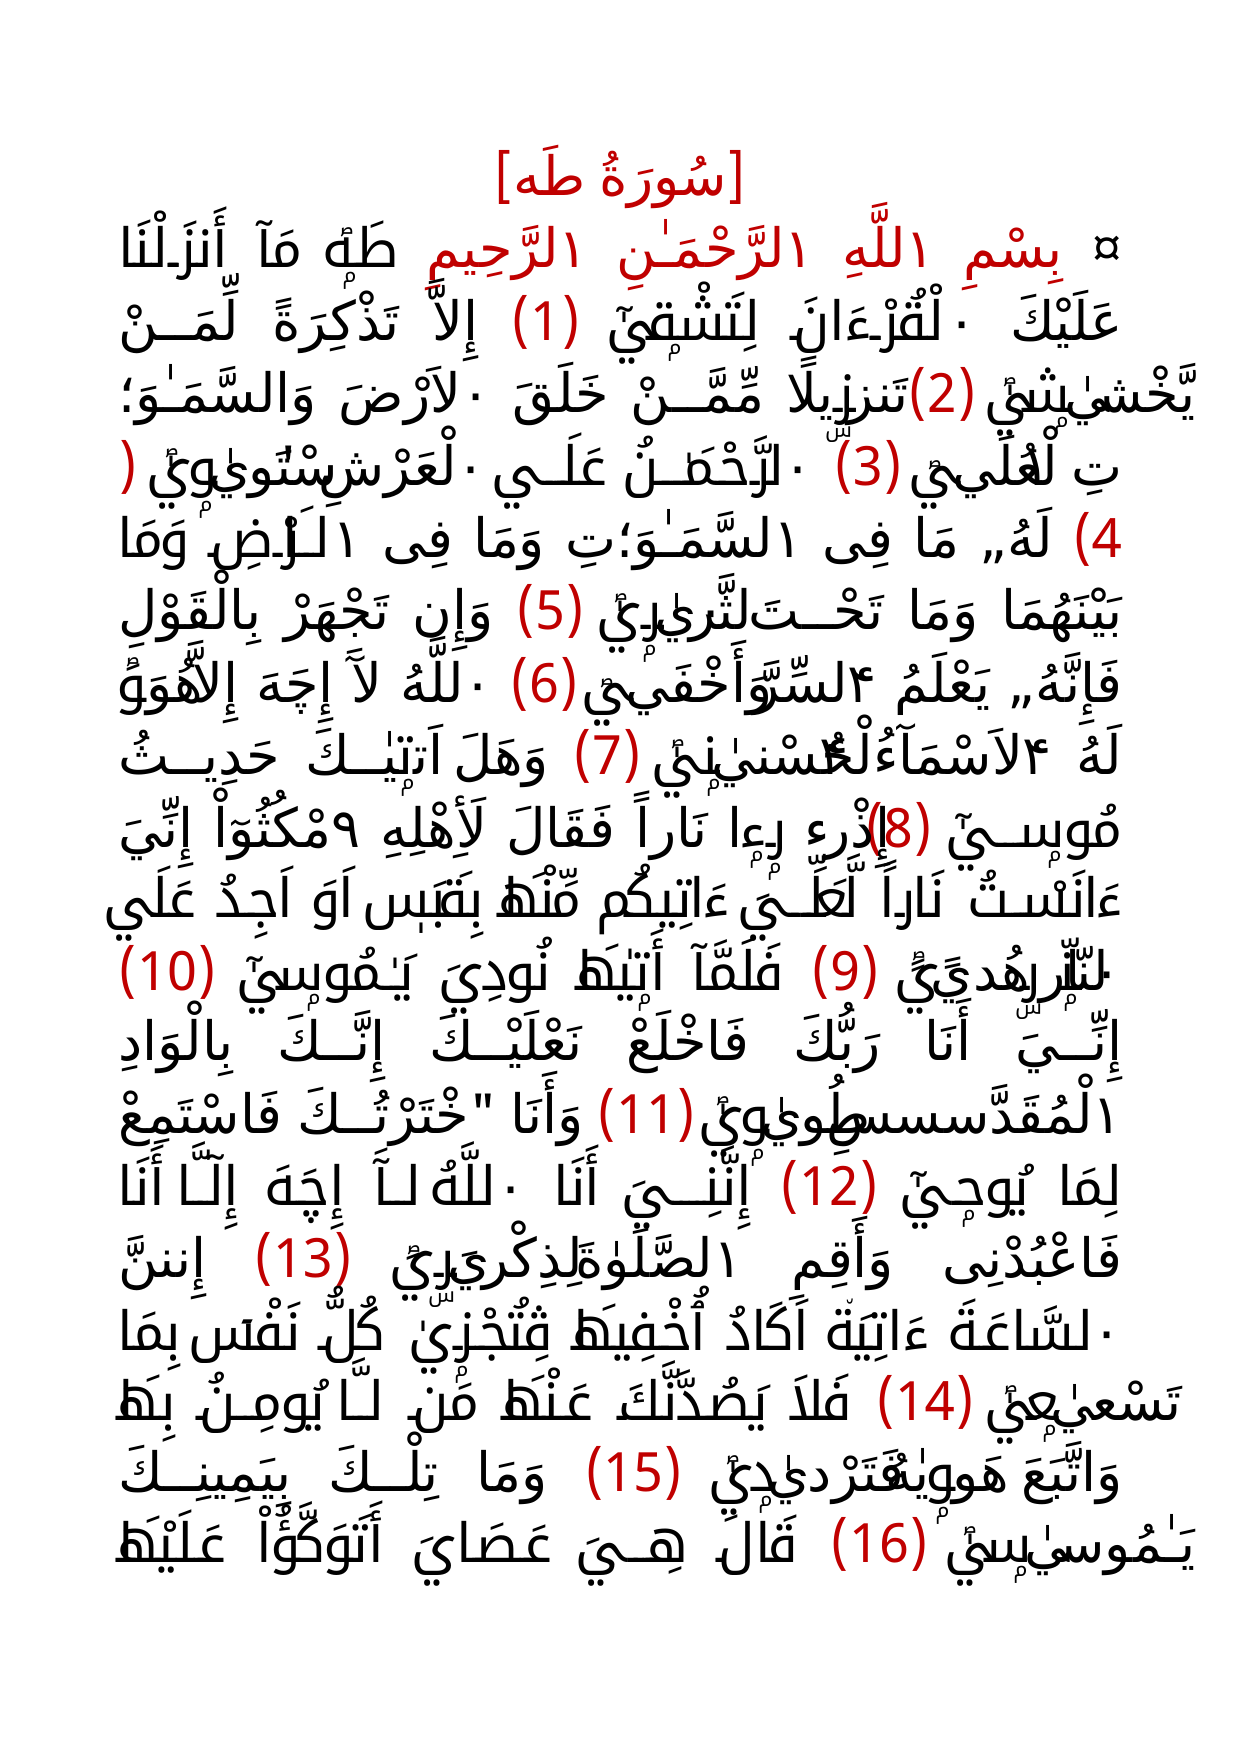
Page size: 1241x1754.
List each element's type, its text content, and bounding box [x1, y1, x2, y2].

text ¤ بِسْمِ ۱للَّهِ ۱لرَّحْمَـٰنِ ۱لرَّحِيمِ طَهۭؐ مَآ أَنزَلْنَا عَلَيْكَ ۰لْقُرْءَانَ لِتَشْقۭيٰٓ (1) إِلاَّ تَذْكِرَةً لِّمَــنْ يَّخْشۭيٰؐ (2) تَنزۣيلًا مِّمَّــنْ خَلَقَ ۰لاَرْضَ وَالسَّمَـٰوَ؛تِ ۱لْعُلَيؐ (3) ۰لرَّحْمَـٰــنُ عَلَــي ۰لْعَرْشِ 'سْتَوۭيٰؐ (4) لَهُ„ مَا فِى ۱لسَّمَـٰوَ؛تِ وَمَا فِى ۱لاَرْضِ وَمَا بَيْنَهُمَا وَمَا تَحْــتَ ۰لثَّرۭيٰؐ (5) وَإِن تَجْهَرْ بِالْقَوْلِ فَإِنَّهُ„ يَعْلَمُ ۴لسِّرَّ وَأَخْفَيؐ (6) ۰للَّهُ لآَ إِچَهَ إِلاَّ هُوَؐ لَهُ ۴لاَسْمَآءُ ۴لْحُسْنۭيٰؐ (7) وَهَلَ اَتۭيٰــكَ حَدِيــثُ مُوسۭــيٰٓ (8) إِذْ رۭءۭا نَاراً فَقَالَ لَأِهْلِهِ ۹مْكُثُوٓاْ إِنِّيَ ءَانَسْــتُ نَاراً لَّعَلِّــيَ ءَاتِيكُم مِّنْهَا بِقَبَسٖ اَوَ اَجِدُ عَلَي ۰لنّۭارۣ هُديًؐ (9) فَلَمَّآ أَتۭيٰهَا نُودِيَ يَـٰمُوسۭيٰٓ (10) إِنِّــيَ أَنَا رَبُّكَ فَاخْلَعْ نَعْلَيْــكَ إِنَّــكَ بِالْوَادِ ۱لْمُقَدَّسسسِ طُوۭيٰؐ (11) وَأَنَا "خْتَرْتُــكَ فَاسْتَمِعْ لِمَا يُوحۭيٰٓ (12) إِنَّنِــيَ أَنَا ۰للَّهُ لآَ إِچَهَ إِلٓاَّ أَنَا فَاعْبُدْنِى وَأَقِمِ ۱لصَّلَوٰةَ لِذِكْرۣيَؐ (13) إِنننَّ ۰لسَّاعَةَ ءَاتِيَة٘ اَكَادُ ٱُخْفِيهَا ڤِتُجْزۭيٰ كُلُّ نَفْسٙ بِمَا تَسْعۭيٰؐ (14) فَلاَ يَصُدَّنَّكَ عَنْهَا مَن لاَّ يُومِـنُ بِهَا وَاتَّبَعَ هَوۭيٰهُ فَتَرْدۭيٰؐ (15) وَمَا تِلْــكَ بِيَمِينِــكَ يَـٰمُوسۭيٰؐ (16) قَالَ هِــيَ عَصَايَ أَتَوَكَّؤُاْ عَلَيْهَا وَأَهُشُّ بِهَا عَلَيٰ غَنَمِى وَلِيَ فِيهَا مَـَٔارۣبُ ٱُخْرۭيٰؐ (17) قَالَ أَلْقِهَا يَـٰمُوسۭيٰؐ (18) فَأَلْقۭيٰهَا فَإِذَا هِــيَ حَيَّةٌ تَسْعۭيٰؐ (19) قَالَ خُذْهَا وَلاَ تَخَفْ سَنُعِيدُهَا سِيرَتَهَا ۰لاُولۭيٰؐ (20) وَاضْمُمْ يَدَكَ إِلَــيٰ جَنَاحِــكَ تَخْرُجْ بَيْضَآءَ مِــنْ غَيْرۣ سُوٓءٖ —ايَةٗ ۷خْرۭيٰ (21) لِنُرۣيَــكَ مِــنَ —ايَـٰتِنَا ۰لْكُبْرَيؐ (22) "ذْهَــبِ اِلَيٰ فِرْعَوْنَ إِنَّهُ„ طَغۭيٰؐ (23) قَالَ رَبِّ 'شْرَحْ لِى صَدْرۣى (24) وَيَسِّرْ لِيَ أَمْرۣى (25) وَاحْلُــلْ عُقْدَةً مِّن لِّسَانِى (26) يَفْقَهُواْ قَوْلِى (27) وَاجْعَـل لِّى وَزۣيراً مِّــنَ اَهْلِى (28) هَـٰرُونَ أَخِىؐ (29) ۹شْدُدْ بِهِ“ أَزْرۣى (30) وَأَشْرۣكْهُ فِىٓ أَمْرۣى (31) كَىْ نُسَبِّحَــكَ كَثِيراً (32) وَنَذْكُرَكككَ كَثِيراٗ (33) اِنَّكَ كُنتَ بِنَا بَصِيراًؐ (34) ® قَالَ قَدُ ۷وتِيتَ سُؤْلَــكَ يَـٰمُوسۭيٰؐ (35) وَلَقَدْ مَنَنَّـا عَلَيْــكَ مَرَّةٗ ۷خْرۭيٰٓ (36) إِذَ اَوْحَيْنَآ إِلَـيٰٓ ٱُمِّــكَ مَا يُوحۭيٰٓ (37) أَنِ 'قْذِفِيهِ فِى ۱لتَّابُوتِ فَاقْذِفِيهِ فِى ۱لْيَمﱢّؐ فَلْيُلْقِهِ ۱لْيَمُّ بِالسَّاحِلِ يَاخُذْهُ عَدُوٌّ لِّى وَعَدُوٌّ لَّهُؐ, وَأَلْقَيْتُ عَلَيْــكَ مَحَبَّةً مِّنِّى (38) وَلِتُصْنَعَ عَلَيٰ عَيْنِيَ (39) إِذْ تَمْشِىٓ ٱُخْتُكَ فَتَقُولُ هَــلَ اَدُلُّكُمْ عَلَيٰ مَنْ يَّكْفُلُهُؐ, فَرَجَعْنَـٰكَ إِلَـيٰٓ ٱُمِّــكَ كَىْ تَقَرَّ عَيْنُهَا وَلاَ تَحْزَنَؐ وَقَتَلْتَ نَفْساً فَنَجَّيْنَـٰــكَ مِــنَ ۰لْغَمِّ وَفَتَنَّـٰــكَ فُتُوناًؐ فَلَبِثْتَ سِنِينَ فِىٓ أَهْــلۣ مَدْيَنَ ثُمَّ جِيؔتَ عَلَــيٰ قَدَرٍ يَـٰمُوسۭيٰؐ (40) وَاصْطَنَعْتُــكَ لِنَفْسِيَؐ "ذْهَبَ اَنتَ وَأَخُوكَ بِـَٔايَـٰتِى وَلاَ تَنِيَا فِى ذِكْرۣيَؐ (41) "ذْهَبَآ إِلَيٰ فِرْعَوْنَ إِنَّهُ„ طَغۭيٰ (42) فَقُولاَ لَهُ„ قَوْلًا لَّيِّناً لَّعَلَّهُ„ يَتَذَكَّرُ أَوْ يَخْشۭيٰؐ (43) قَالاَ رَبَّنَآ إِنَّنَا نَخَافُ أَنْ يَّفْرُطَ عَلَيْنَآ أَوَ اَنْ يَّطْغۭيٰؐ (44) قَالَ لاَ تَخَافَآ إِنَّنِى مَعَكُمَآ أَسْمَعُ وَأَرۭيٰؐ (45) فَاتِيَـٰهُ فَقُولآَ إِنَّا رَسُولاَ رَبِّكَ فَأَرْسِــلْ مَعَنَا بَنِىٓ إِسْرَآءِيلَ وَلاَ تُعَذِّبْهُمْ قَدْ جِيؔنَـٰــكَ بِـَٔايَةٍ مِّن رَّبِّــكَؐ وَالسَّچَمُ عَلَيٰ مَنِ 'تَّبَعَ ۰لْهُدۭيٰٓؐ (46) إِنَّا قَدُ ۷وحِيَ إِلَيْنَآ أَنَّ ۰لْعَذَابَ عَلَيٰ مَن كَذَّبَ وَتَوَلّۭيٰؐ (47) قَالَ فَمَن رَّبُّكُمَا يَـٰمُوسۭيٰؐ (48) قَالَ رَبُّنَا ۰ﻟـذِىٓ أَعْطۭــيٰ كُــلَّ شَيْءٖ خَلْقَهُ„ ثُمَّ هَدۭيٰؐ (49) قَالَ فَمَا بَالُ ۴لْقُرُونِ ۱لاُولۭيٰؐ (50) قَالَ عِلْمُهَا عِندَ رَبِّى فِى كِتَـٰبٍؐ لاَّ يَضِلُّ رَبِّى وَلاَ يَنسَيؐ (51) ۰ﻟ﮲ جَعَــلَ لَكُمُ ۴لاَرْضضضَ مِهَـٰداً وَسَلَــكَ لَكُمْ فِيهَا سُبُلًا وَأَنزَلَ مِــنَ ۰لسَّمَآءِ مَآءًؐ فَأَخْرَجْنَا بِهِ“ أَزْوَ؛جاً مِّن نَّبَاتٍ شَتّۭيٰؐ (52) كُلُواْ وَارْعَوَاْ اَنْعَـٰمَكُمُؐ; إِنَّ فِى ذَ؛لِــكَ ءَلاَيَـٰتٍ لُءِّوْلِى ۱لنُّهۭيٰؐ (53) © مِنْهَا خَلَقْنَـٰكُمْ وَفِيهَا نُعِيدُكُمْ وَمِنْهَا نُخْرۣجُكُمْ تَارَةٗ ۷خْرۭيٰؐ (54) وَلَقَدَ اَرَيْنَـٰهُ ءَايَـٰتِنَا كُلَّهَا فَكَذَّبَ وَأَبۭيٰؐ (55) قَالَ أَجِيؔتَنَا ڤِتُخْرۣجَنَا مِنَ اَرْضِنَا بِسِحْرۣكككَ يَـٰمُوسۭيٰ (56) فَلَنَاتِيَنَّــكَ بِسِحْرٍ مِّثْلِهِؐ” فَاجْعَلْ بَيْنَنَا وَبَيْنَــكَ مَوْعِداً لاَّ نُخْلِفُهُ„ نَحْنُ وَلآَ أَنــتَ مَكَاناً سِويًؐ (57) قَالَ مَوْعِدُكُمْ يَوْمُ ۴لزّۣينَةِ وَأَنْ يُّحْشَرَ ۰لنَّاسسسُ ضُحيًؐ (58) فَتَوَلّۭيٰ فِرْعَوْنُ فَجَمَعَ كَيْدَهُ„ ثُمَّ أَتۭيٰؐ (59) قَالللَ لَهُم مُّوسۭيٰ وَيْلَكُمْ لاَ تَفْتَرُواْ عَلَــي ۰للَّهِ كَذِباً فَيَسْحَتَكُم بِعَذَابٍؐ وَقَدْ خَابَ مَنِ 'فْتَرۭيٰؐ (60) فَتَنَـٰزَعُوٓاْ أَمْرَهُم بَيْنَهُمْ وَأَسَرُّواْ ۴ڤنَّجْوۭيٰؐ (61) قَالُوٓاْ إِنَّ هَـٰذَ؛نِ ڤَسَـٰحِرَ؛نِ يُرۣيدَ؛نِ أَنْ يُّخْرۣجَـٰكُم مِّنَ اَرْضِكُم بِسِحْرۣهِمَا وَيَذْهَبَا بِطَرۣيقَتِكُمُ ۴لْمُثْلۭيٰؐ (62) فَأَجْمِعُواْ كَيْدَكُمْ ثُمَّ "يتُواْ صَفّاًؐ وَقَدَ اَفْلَحَ ۰لْيَوْمَ مَنِ 'سْتَعْلۭيٰؐ (63) قَالُواْ يَـٰمُوسۭيٰٓ إِمَّآ أَن تُلْقِيَ وَإِمَّآ أَن نَّكُونَ أَوَّلَ مَــنَ اَلْقۭيٰؐ (64) قَالَ بَــلَ اَلْقُواْؐ فَإِذَا حِبَالُهُمْ وَعِصِيُّهُمْ يُخَيَّلُ إِلَيْهِ مِن سِحْرۣهِمُ; أَنَّهَا تَسْعۭيٰؐ (65) فَأَوْجَسَ فِى نَفْسِهِ” خِيفَةً مُّوسۭيٰؐ (66) قُلْنَا لاَ تَخَفِ اِنَّــكَ أَنــتَ ۰لاَعْلۭيٰؐ (67) وَأَلْقِ مَا فِى يَمِينِــكَ تَلَقَّفْ مَا صَنَعُوٓاْؐ إِنَّمَا صَنَعُواْ كَيْدُ سَـٰحِرٍؐ وَلاَ يُفْلِحُ ۴لسَّاحِرُ حَيْثُ أَتۭيٰؐ (68) فَٱُلْقِــيَ ۰ڤسَّحَرَةُ سُجَّداًؐ قَالُوٓاْ ءَامَنَّا بِرَبِّ هَـٰرُونَ وَمُوسۭيٰؐ (69) قَالَ ءَا۬؛مَنتُمْ لَهُ„ قَبْـلَ أَنَ —اذَنَ لَكُمُ; إِنَّهُ,لَكَبِيرُكُمُ ۴ﻟ﮲ عَلَّمَكُمُ ۴ڤسِّحْرَؐ فَلُءَقَطِّعَنَّ أَيْدِيَكُمْ وَأَرْجُلَكُم مِّنْ خِچَفٍ وَلُءَصَلِّبَنَّكُمْ فِى جُذُوعِ ۱ڤنَّخْلِ وَلَتَعْلَمُنَّ أَيُّنَآ أَشَدُّ عَذَاباً وَأَبْقۭيٰؐ (70) ® قَالُواْ لَن نُّوثِرَكككَ عَلَــيٰ مَا جَآءَنَا مِــنَ ۰لْبَيِّنَـٰــتِ وَاﻟ﮲ فَطَرَنَاؐ فَاقْــضِ مَآ أَنتَ قَاضضضٖؐ اِنَّمَا تَقْضِى هَـٰذِهِ ۱لْحَيَوٰةَ ۰لدُّنْيۭآؐ (71) إِنَّـآ ءَامَنَّا بِرَبِّنَا لِيَغْفِرَ لَنَا خَطَـٰيۭـٰنَا وَمَآ أَكْرَهْتَنَا عَلَيْهِ مِــنَ ۰ڤسِّحْرۣؐ وَاللَّهُ خَيْرٌ وَأَبْقۭيٰٓؐ (72) إِنَّهُ„ مَنْ يَّاتِ رَبَّهُ„ مُجْرۣماً فَإِنَّ لَهُ„ جَهَنَّمَ لاَ يَمُوتُ فِيهَا وَلاَ يَحْيۭيٰؐ (73) وَمَنْ يَّاتِهِ” مُومِناً قَدْ عَمِــلَ ۰ڤصَّـٰڤِحَـٰتِ فَٱُوْلَئِــكَ لَهُمُ ۴لدَّرَجَـٰــتُ ۴لْعُلۭيٰؐ (74) جَنَّـٰــتُ عَدْنٍ تَجْرۣى مِــن تَحْتِهَا ۰لاَنْهَـٰرُ خَـٰلِدِينَ فِيهَاؐ وَذَ؛لِــكَ جَزَآءُ مَن تَزَكّۭيٰؐ (75) وَلَقَدَ اَوْحَيْنَآ إِلَيٰ مُوسۭيٰٓ أَنِ 'سْرۣ بِعِبَادِى فَاضْرۣبْ لَهُمْ طَرۣيقاً فِى ۱ڤْبَحْرۣ يَبَساً لاَّ تَخَــٰــفُ دَرَكاً وَلاَ تَخْشۭيٰؐ (76) فَأَتْبَعَهُمْ فِرْعَوْنُ بِجُنُودِهِ” فَغَشِيَهُم مِّنَ ۰لْيَمِّ مَا غَشِيَهُمْؐ وَأَضَلَّ فِرْعَوْنُ قَوْمَهُ„ وَمَا هَدۭيٰؐ (77) يَـٰبَنِىٓ إِسْرَآءِيــلَ قَدَ اَنجَيْنَـٰكُم مِّــنْ عَدُوّۣكُمْ وَوَ؛عَدْنَـٰكُمْ جَانِبَ ۰لطُّورۣ ۱لاَيْمَنَ وَنَزَّلْنَا عَلَيْكُمُ ۴لْمَنَّ وَالسَّلْوۭيٰؐ (78) كُلُواْ مِــن طَيِّبَـٰتِ مَا رَزَقْنَـٰكُمْ وَلاَ تَطْغَوْاْ فِيهِ فَيَحِلَّ عَلَيْكُمْ غَضَبِىؐ وَمَــنْ يَّحْلِــلْ عَلَيْهِ غَضَبِى فَقَدْ هَوۭيٰؐ (79) وَإِنِّى لَغَفَّارٌ لِّمَــن تَابَ وَءَامَنَ وَعَمِــلَ صَـٰڤِحاً ثُمَّ "هْتَدۭيٰؐ (80) ¥ وَمَآ أَعْجَلَــكَ عَن قَوْمِــكَ يَـٰمُوسۭيٰؐ (81) قَالَ هُمُ; ٱُوْلآَءِ عَلَيٰٓ أَثَرۣى وَعَجِلْتُ إِلَيْــكَ رَبِّ لِتَرْضۭيٰؐ (82) قَالَ فَإِنَّا قَدْ فَتَنَّا قَوْمَــكَ مِـنۢ بَعْدِكَ وَأَضَلَّهُمُ ۴لسَّامِرۣيُّؐ (83) فَرَجَعَ مُوسۭيٰٓ إِلَيٰ قَوْمِهِ” غَضْبَـٰنَ أَسِفاًؐ قَالَ يَـٰقَوْمِ أَلَمْ يَعِدْكُمْ رَبُّكُمْ وَعْداٗ حَسَناٗؐ (84) اَفَطَالَ عَلَيْكُمُ ۴لْعَهْدُ أَمَ اَرَدتُّمُ; أَنْ يَّحِــلَّ عَلَيْكُمْ غَضَبٌ مِّن رَّبِّكُمْ فَأَخْلَفْتُم مَّوْعِدِىؐ (85) قَالُواْ مَآ أَخْلَفْنَا مَوْعِدَكككَ بِمَلْكِنَا وَچَكِنَّا حُمِّلْنَآ أَوْزَاراً مِّن زۣينَةِ ۱لْقَوْمِ فَقَذَفْنَـٰهَا فَكَذَ؛لِــكَ أَلْقَــي ۰لسَّامِرۣيُّؐ فَأَخْرَجَ لَهُمْ عِجْلًا جَسَداً لَّهُ„ خُوَارٌ فَقَالُواْ هَـٰذَآ إِچَهُكُمْ وَإِچَهُ مُوسۭــيٰ فَنَسِيَؐ (86) أَفَلاَ يَرَوْنَ أَلاَّ يَرْجِعُ إِلَيْهِمْ قَوْلًا (87) وَلاَ يَمْلِكُ لَهُمْ ضَرّاً وَلاَ نَفْعاًؐ (88) وَلَقَدْ قَالَ لَهُمْ هَـٰرُونُ مِــن قَبْلُ يَـٰقَوْمِ إِنَّمَا فُتِنتُم بِهِؐ” وَإِنَّ رَبَّكُمُ ۴لرَّحْمَـٰنُ فَاتَّبِعُونِى وَأَطِيعُوٓاْ أَمْرۣىؐ (89) قَالُواْ لَن نَّبْرَحَ عَلَيْهِ عَـٰكِفِيــنَ حَتَّيٰ يَرْجِعَ إِلَيْنَا مُوسۭيٰؐ (90) قَالَ يَـٰهَـٰرُونُ مَا مَنَعَــكَ إِذْ رَأَيْتَهُمْ ضَلُّوٓاْ أَلاَّ تَتَّبِعَــنۣ“ أَفَعَصَيْتَ أَمْرۣىؐ (91) قَالَ يَبْنَؤُمَّ لاَ تَاخُذْ بِڤِحْيَتِى وَلاَ بِرَأْسِيَ إِنِّى خَشِيــتُ أَن تَقُولَ فَرَّقْتَ بَيْنَ بَنِىٓ إِسْرَآءِيلَ وَلَمْ تَرْقُبْ قَوْلِىؐ (92) قَالَ فَمَا خَطْبُــكَ يَـٰسَـٰمِرۣيُّؐ (93) قَالَ بَصُرْتُ بِمَا لَمْ يَبْصُرُواْ بِهِ” فَقَبَضْتُ قَبْضَةً مِّنَ اَثَرۣ ۱لرَّسُولِ فَنَبَذْتُهَا وَكَذَ؛لِــكَ سَوَّلَتْ لِى نَفْسِىؐ (94) ® قَالَ فَاذْهَبْ فَإِنَّ لَكَ فِى ۱لْحَيَوٰةِ أَن تَقُولَ لاَ مِسَاسَؐ وَإِنَّ لَــكَ مَوْعِداً لَّــن تُخْلَفَهُؐ, وَانظُرۣ اِلَيٰٓ إِچَهِــكَ ۰ﻟ﮲ ظَلْتَ عَلَيْهِ عَاكِفاً ڤَّنُحَرّۣقَنَّهُ„ ثُمَّ لَنَنسِفَنَّهُ„ فِى ۱لْيَمِّ نَسْفاٗؐ (95) اِنَّمَآ إِچَهُكُمُ ۴للَّهُ ۴ﻟ﮲ لآَ إِچَهَ إِلاَّ هُوَؐ وَسِعَ كُلَّ شَيْءٖ عِلْماًؐ (96) كَذَ؛لِــكَ نَقُــصُّ عَلَيْــكَ مِــنَ اَنۢبَآءِ مَا قَدْ سَبَقَؐ وَقَدَ —اتَيْنَـٰــكَ مِــن لَّدُنَّا ذِكْراًؐ (97) مَّــنَ اَعْرَضضضَ عَنْهُ فَإِنَّهُ„ يَحْمِلُ يَوْمَ ۰لْقِيَـٰمَةِ وۣزْراٗ (98) خَـٰلِدِينَ فِيهِؐ وَسَآءَ لَهُمْ يَوْمَ ۰لْقِيَـٰمَةِ حِمْلًؐا (99) يَوْمَ يُنفَخُ فِى ۱لصُّورۣ وَنَحْشُرُ ۴ڤْمُجْرۣمِينَ يَوْمَئِذٍ زُرْقاً (100) يَتَخَـٰفَتُونَ بَيْنَهُمُ; إِن لَّبِثْتُمُ; إِلاَّ عَشْراًؐ (101) نَّحْــنُ أَعْلَمُ بِمَا يَقُولُونَ إِذْ يَقُولُ أَمْثَلُهُمْ طَرۣيقَةٗ اِن لَّبِثْتُمُ; إِلاَّ يَوْماًؐ (102) وَيَسْـَٔلُونَكَ عَنِ ۱لْجِبَالِ فَقُلْ يَنسِفُهَا رَبِّى نَسْفاً (103) فَيَذَرُهَا قَاعاً صَفْصَفاً لاَّ تَرۭيٰ فِيهَا عِوَجاً وَلآَ أَمْتاًؐ (104) يَوْمَئِذٍ يَتَّبِعُونَ ۰لدَّاعِــيَ لاَ عِوَجَ لَهُؐ, وَخَشَعَــتِ ۱لاَصْوَاتُ لِلرَّحْمَـٰنِ فَلاَ تَسْمَعُ إِلاَّ هَمْساًؐ (105) يَوْمَئِذٍ لاَّ تَنفَعُ ۴لشَّفَـٰعَةُ إِلاَّ مَنَ اَذِنَ لَهُ ۴لرَّحْمَـٰنُ وَرَضِــيَ لَهُ„ قَوْلًؐا (106) يَعْلَمُ مَا بَيْنَ أَيْدِيهِمْ وَمَا خَلْفَهُمْ وَلاَ يُحِيطُونَ بِهِ” عِلْماًؐ (107) © وَعَنَــتِ ۱لْوُجُوهُ ڤِڤْحَــيّۣ ۱لْقَيُّومِؐ وَقَدْ خَابَ مَــنْ حَمَــلَ ظُلْماًؐ (108) وَمَنْ يَّعْمَلْ مِــنَ ۰ڤصَّـٰڤِحَـٰتِ وَهُوَ مُومِنٌ فَلاَ يَخَافُ ظُلْماً وَلاَ هَضْماًؐ (109) وَكَذَ؛لِــكَ أَنزَلْنَـٰهُ قُرْءَاناٗ عَرَبِيّاً وَصَرَّفْنَا فِيهِ مِنَ ۰لْوَعِيدِ لَعَلَّهُمْ يَتَّقُونَ أَوْ يُحْدِثُ لَهُمْ ذِكْراًؐ (110) فَتَعَـٰلَــي ۰للَّهُ ۴لْمَلِــكُ ۴لْحَقُّؐ وَلاَ تَعْجَلْ بِالْقُرْءَانِ مِــن قَبْلِ أَنْ يُّقْضۭيٰٓ إِلَيْــكَ وَحْيُهُؐ, وَقُل رَّبِّ زۣدْنِى عِلْماًؐ (111) وَلَقَدْ عَهِدْنَآ إِلَيٰٓ ءَادَمَ مِــن قَبْلُ فَنَسِيَ وَلَمْ نَجِدْ لَهُ„ عَزْماًؐ (112) وَإِذْ قُلْنَا لِلْمَلَئِكَةِ ۹سْجُدُواْ ءَلِادَمَ فَسَجَدُوٓاْؐ إِلٓاَّ إِبْلِيسَ أَبۭيٰؐ (113) فَقُلْنَا يَـٰٓــَٔادَمُ إِنَّ هَـٰذَا عَدُوٌّ لَّــكَ وَلِزَوْجِــكَ فَلاَ يُخْرۣجَنَّكُمَا مِــنَ ۰لْجَنَّةِ فَتَشْقۭيٰٓؐ (114) إِنَّ لَــكَ أَلاَّ تَجُوعَ فِيهَا وَلاَ تَعْرۭيٰؐ (115) وَإِنَّــكَ لاَ تَظْمَؤُاْ فِيهَا وَلاَ تَضْحۭيٰؐ (116) فَوَسْوَسَ إِلَيْهِ ۱لشَّيْطَـٰــنُؐ قَالَ يَـٰٓــَٔادَمُ هَــلَ اَدُلُّــكَ عَلَــيٰ شَجَرَةِ ۱لْخُلْدِ وَمُلْــكٍ لاَّ يَبْلۭيٰؐ (117) فَأَكَلاَ مِنْهَا فَبَدَتتتْ لَهُمَا سَوْءَ؛تُهُمَا وَطَفِقَا يَخْصِفَـٰــنۣ عَلَيْهِمَا مِنْ وَّرَقِ ۱لْجَنَّةِؐ وَعَصۭــيٰٓ ءَادَمُ رَبَّهُ„ فَغَوۭيٰؐ (118) ثُمَّ "جْتَبۭـٰهُ رَبُّهُ„ فَتَابَ عَلَيْهِ وَهَدۭيٰؐ (119) قَالَ "هْبِطَا مِنْهَا جَمِيعاٚؐ بَعْضُكُمْ لِبَعْــضٖ عَدُوٌّؐ فَإِمَّا يَاتِيَنَّكُم مِّنِّى هُديً (120) فَمَنِ 'تَّبَعَ هُدۭايَ فَلاَ يَضِلُّ وَلاَ يَشْقۭيٰؐ (121) وَمَــنَ اَعْرَضضضَ عَن ذِكْرۣى فَإِنَّ لَهُ„ مَعِيشَةً ضَنكاً وَنَحْشُرُهُ„ يَوْمَ ۰لْقِيَـٰمَةِ أَعْمۭيٰؐ (122) قَالَ رَبِّ لِمَ حَشَرْتَنِــيَ أَعْمۭيٰ وَقَدْ كُنتُ بَصِيراًؐ (123) ® قَالَ كَذَ؛لِــكَ أَتَتْــكَ ءَايَـٰتُنَا فَنَسِيتَهَاؐ وَكَذَ؛لِــكَ ۰لْيَوْمَ تُنسۭيٰؐ (124) وَكَذَ؛لِــكَ نَجْزۣى مَــنَ اَسْرَفَ وَلَمْ يُومِـنۢ بِـَٔايَـٰتِ رَبِّهِؐ” وَلَعَذَابُ ۴لاَخِرَةِ أَشَدُّ وَأَبْقۭيٰٓؐ (125) أَفَلَمْ يَهْدِ لَهُمْ كَمَ اَهْلَكْنَا قَبْلَهُم مِّــنَ ۰لْقُرُونِ يَمْشُونَ فِى مَسَـٰكِنِهِمُؐ; إِنَّ فِى ذَ؛لِــكَ ءَلاَيَـٰــتٍ لُءِّوْلِى ۱لنُّهۭيٰؐ (126) وَلَوْلاَ كَلِمَةٌ سَبَقَــتْ مِن رَّبِّكَ لَكَانَ لِزَاماً وَأَجَــلٌ مُّسَمّيًؐ (127) فَاصْبِرْ عَلَــيٰ مَا يَقُولُونَؐ وَسَبِّحْ بِحَمْدِ رَبِّــكَ قَبْــلَ طُلُوعِ ۱لشَّمْسِ وَقَبْلَ غُرُوبِهَاؐ وَمِنَ —انَآءِىْ ۱ليْـلِ فَسَبِّحْ وَأَطْرَافَ ۰لنَّهۭارۣ لَعَلَّكَ تَرْضۭيٰؐ (128) وَلاَ تَمُدَّنَّ عَيْنَيْــكَ إِلَــيٰ مَا مَتَّعْنَا بِهِ“ أَزْوَ؛جاً مِّنْهُمْ زَهْرَةَ ۰لْحَيَوٰةِ ۱لدُّنْيۭا (129) لِنَفْتِنَهُمْ فِيهِؐ وَرۣزْقُ رَبِّــكَ خَيْرٌ وَأَبْقۭيٰؐ (130) وَامُرَ اَهْلَــكَ بِالصَّلَوٰةِ وَاصْطَبِرْ عَلَيْهَاؐ لاَ نَسْـَٔلُــكَ رۣزْقاًؐ نَّحْنُ نَرْزُقُكَؐ وَالْعَـٰقِبَةُ لِلتَّقْوۭيٰؐ (131) وَقَالُواْ لَوْلاَ يَاتِينَا بِـَٔايَةٍ مِّن رَّبِّهِؐ“ أَوَلَمْ تَاتِهِم بَيِّنَةُ مَا فِى ۱ڤصُّحُفِ ۱لاُولۭيٰؐ (132) وَلَوَ اَنَّـآ أَهْلَكْنَـٰهُم بِعَذَابٍ مِّــن قَبْلِهِ” لَقَالُواْ رَبَّنَا لَوْلآَ أَرْسَلْــتَ إِلَيْنَا رَسُولًا فَنَتَّبِعَ ءَايَـٰتِكَ مِــن قَبْلِ أَن نَّذِلَّ وَنَخْزۭيٰؐ (133) قُــلْ كُلٌّ مُّتَرَبِّـصٌ فَتَرَبَّصُواْؐ فَسَتَعْلَمُونَ مَــنَ اَصْحَـٰبُ ۴لصِّرَ؛طِ ۱لسَّوۣيِّ وَمَـنِ 'هْتَدَي (134) [118, 217, 1122, 1584]
subtitle [سُورَةُ طَه] [118, 147, 1122, 217]
